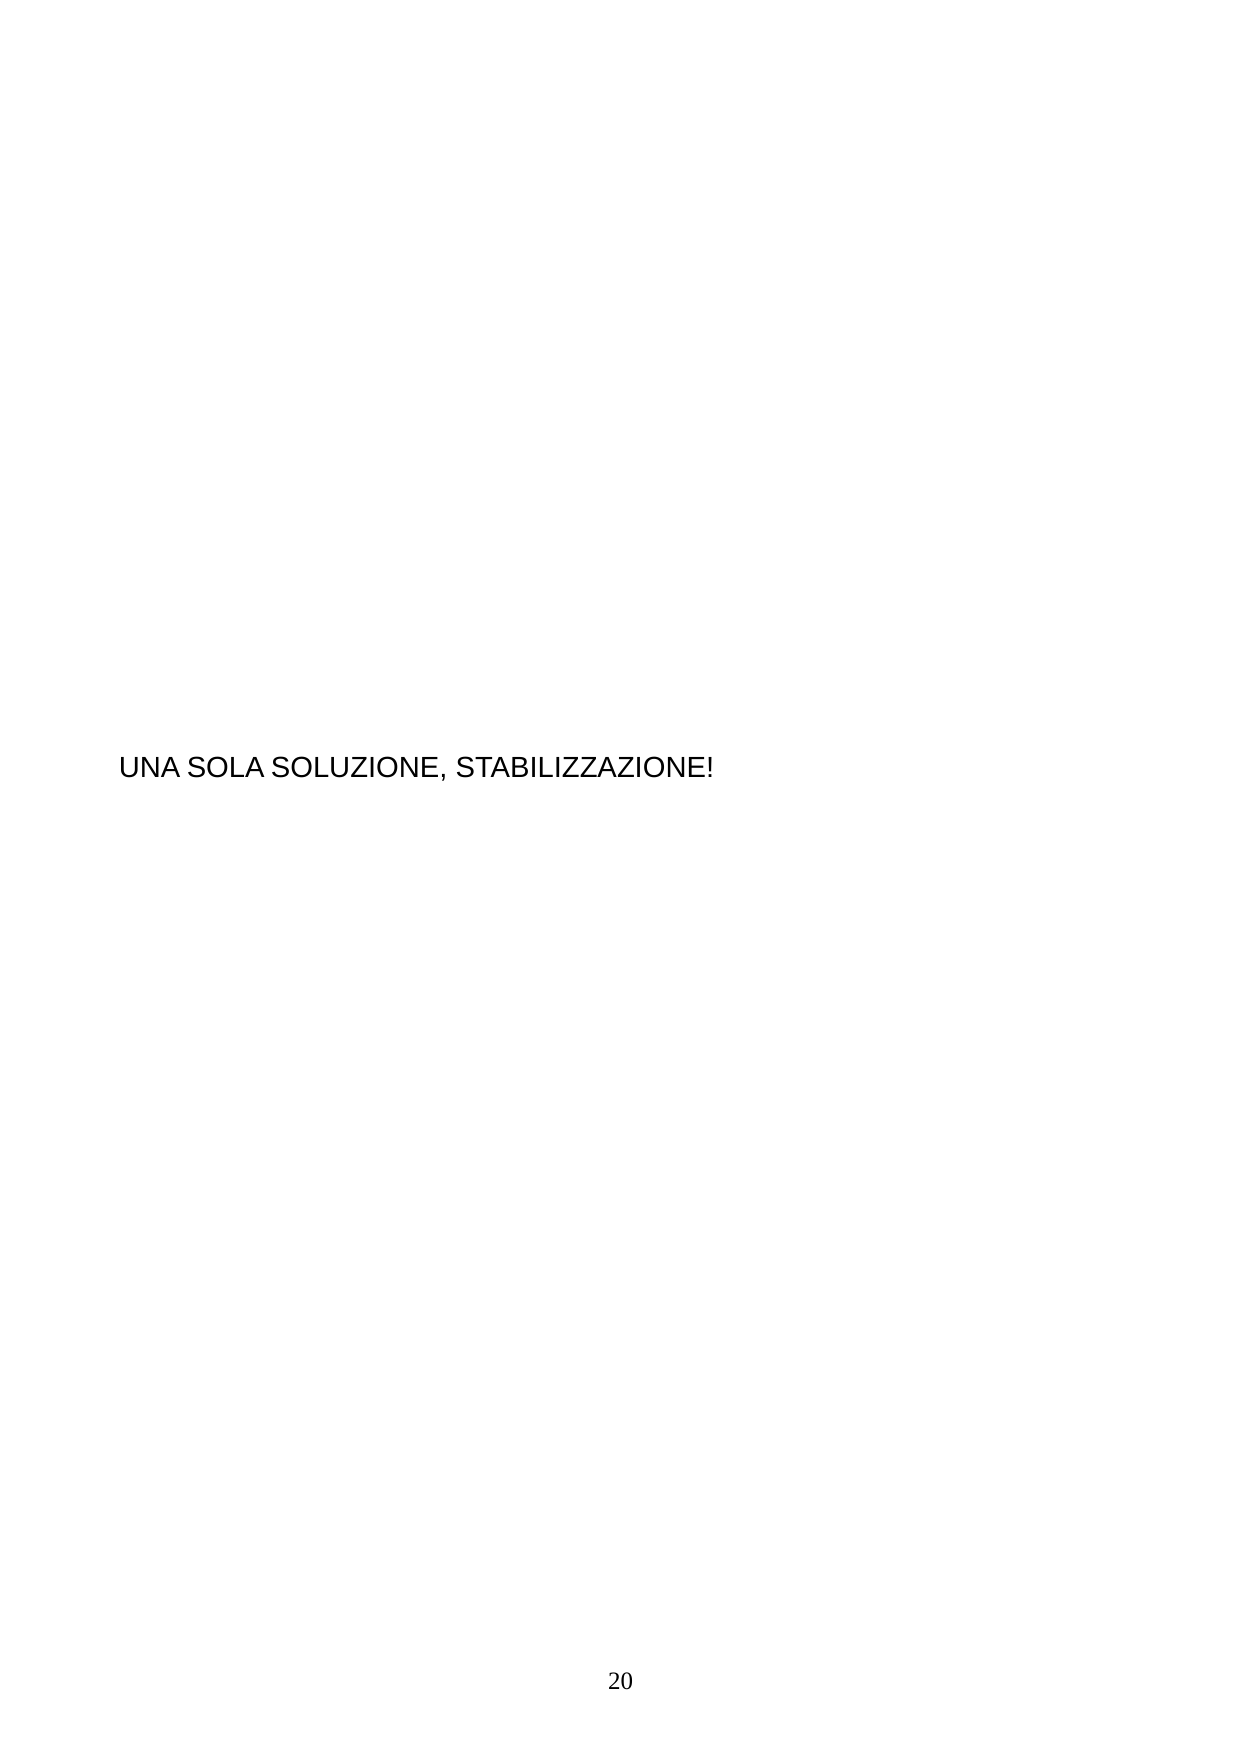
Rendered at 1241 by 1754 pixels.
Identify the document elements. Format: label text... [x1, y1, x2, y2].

text UNA SOLA SOLUZIONE, STABILIZZAZIONE! [118, 750, 1122, 783]
